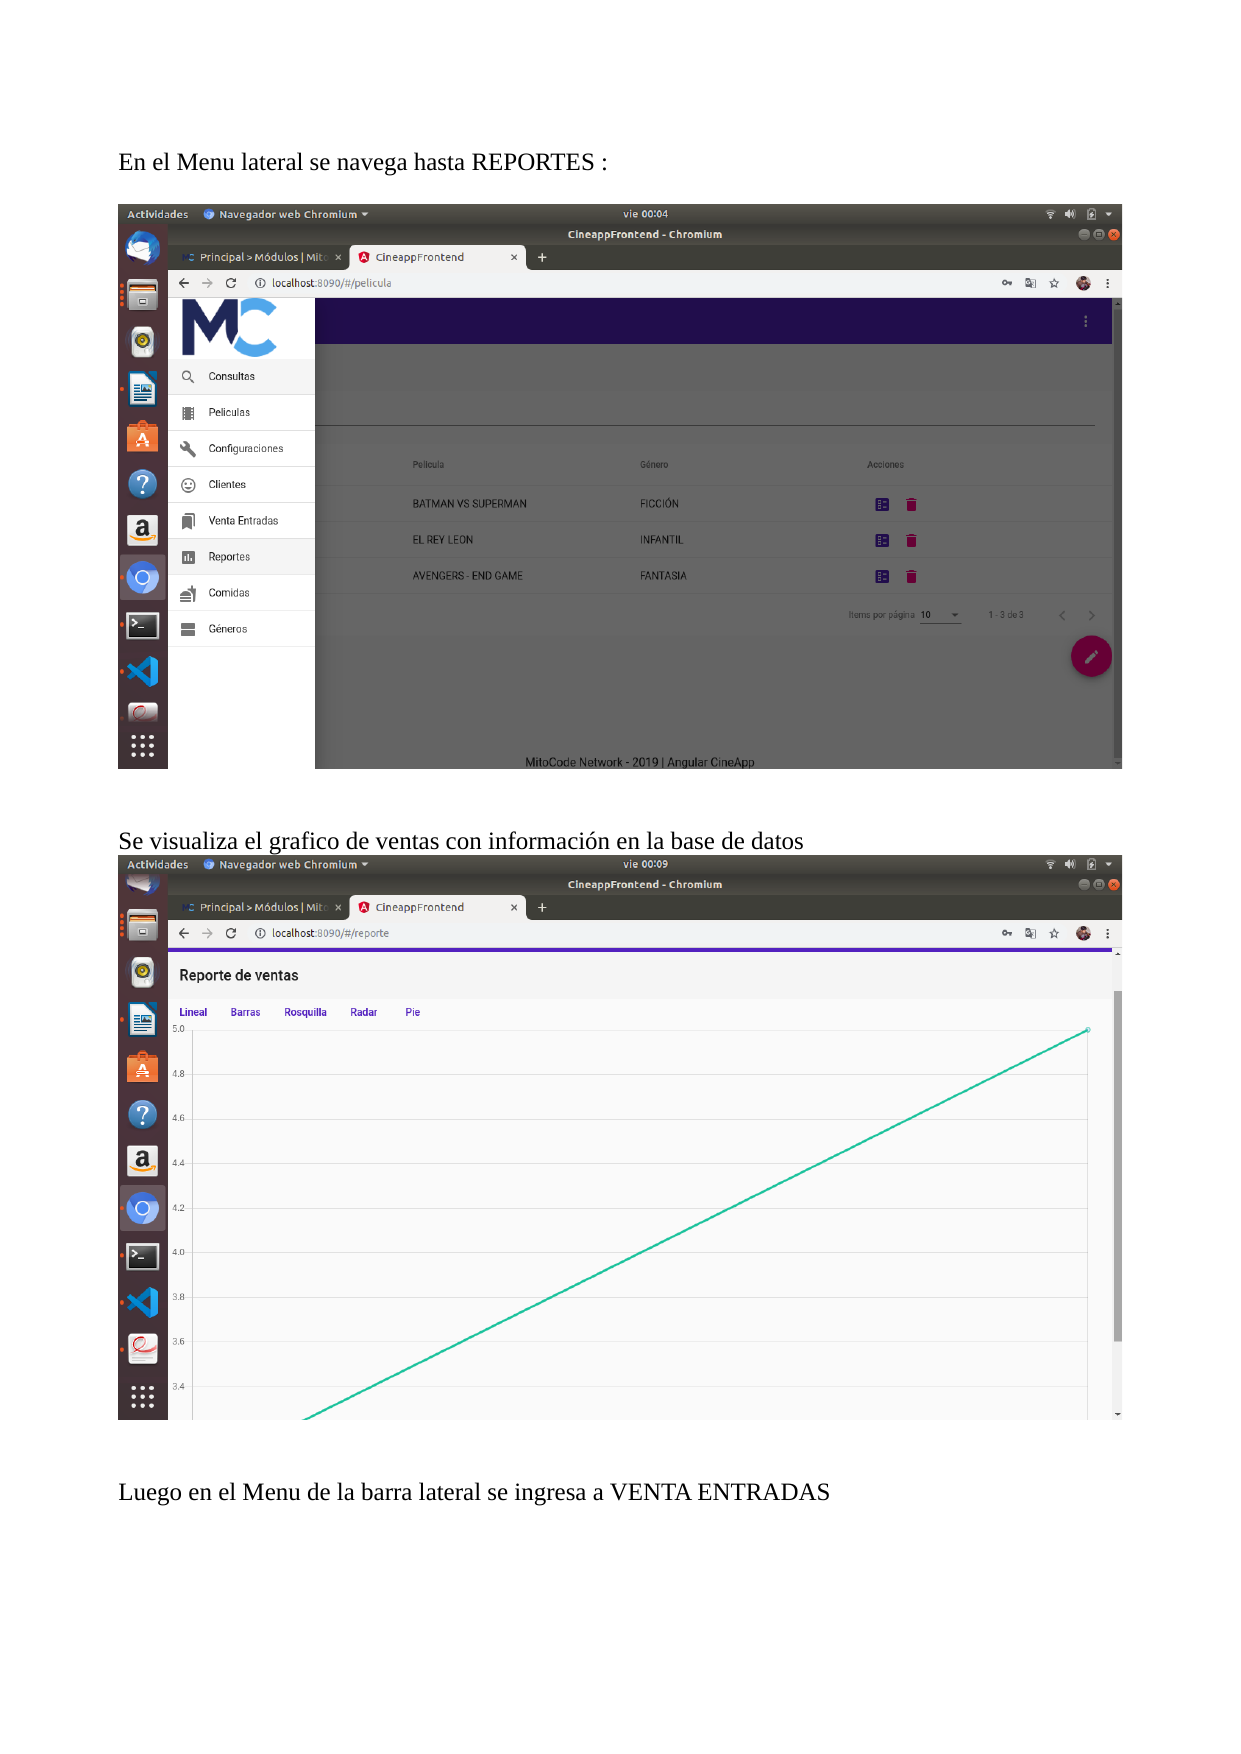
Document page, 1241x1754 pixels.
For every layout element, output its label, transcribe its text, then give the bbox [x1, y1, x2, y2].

picture [118, 204, 1123, 769]
picture [118, 855, 1123, 1420]
text Se visualiza el grafico de ventas con información en la base de datos [118, 826, 1122, 855]
text En el Menu lateral se navega hasta REPORTES : [118, 147, 1122, 176]
text Luego en el Menu de la barra lateral se ingresa a VENTA ENTRADAS [118, 1477, 1122, 1506]
